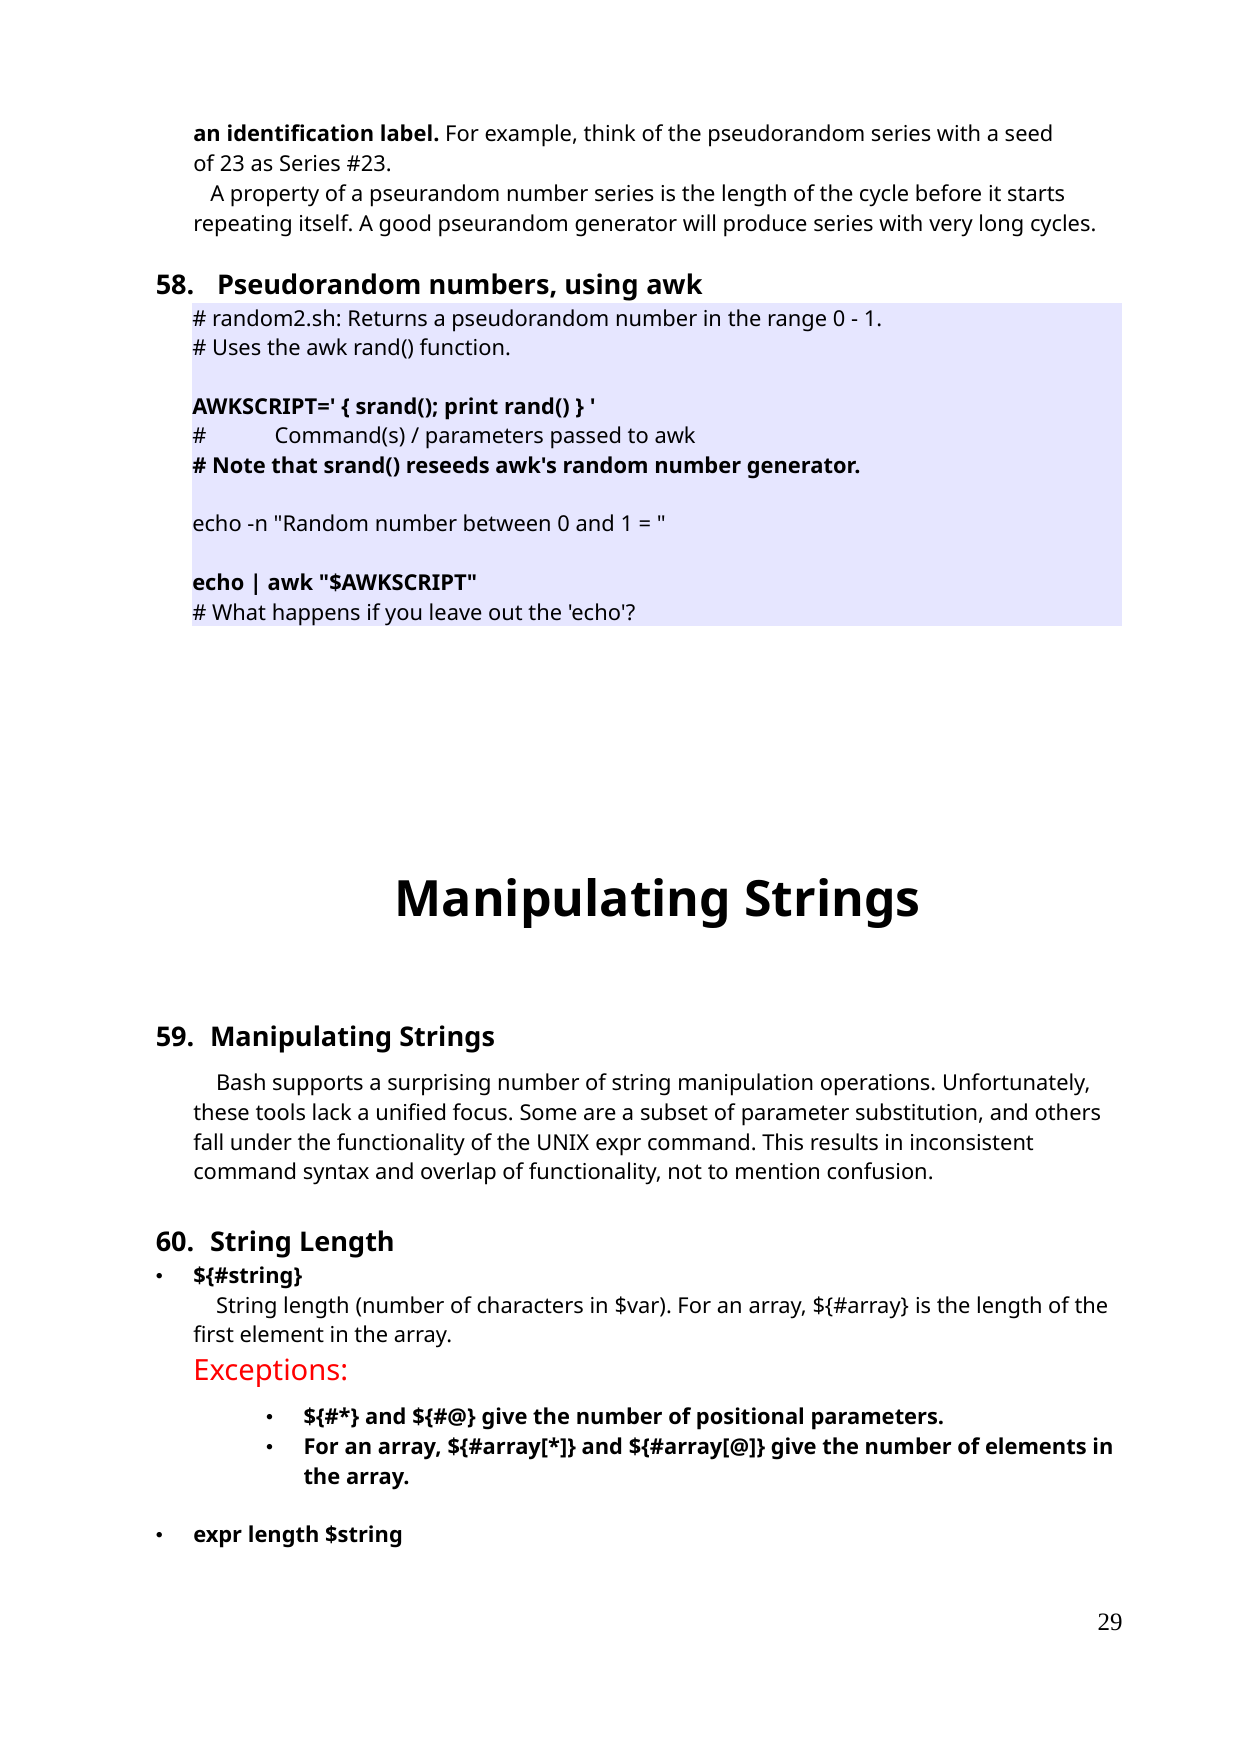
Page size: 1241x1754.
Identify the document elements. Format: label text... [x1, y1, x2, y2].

list String Length [156, 1223, 1122, 1260]
list AWKSCRIPT=' { srand(); print rand() } ' [192, 391, 1122, 420]
list expr length $string [156, 1519, 1122, 1549]
list Bash supports a surprising number of string manipulation operations. Unfortunately, these tools lack a unified focus. Some are a subset of parameter substitution, and others fall under the functionality of the UNIX expr command. This results in inconsistent command syntax and overlap of functionality, not to mention confusion. [156, 1067, 1122, 1186]
list # random2.sh: Returns a pseudorandom number in the range 0 - 1. [192, 303, 1122, 332]
list echo | awk "$AWKSCRIPT" [192, 567, 1122, 596]
list ${#string} [156, 1260, 1122, 1289]
list echo -n "Random number between 0 and 1 = " [192, 508, 1122, 538]
subtitle Manipulating Strings [156, 1017, 1122, 1054]
list Pseudorandom numbers, using awk [156, 266, 1122, 303]
list # Command(s) / parameters passed to awk [192, 420, 1122, 450]
list an identification label. For example, think of the pseudorandom series with a seed of 23 as Series #23. [156, 118, 1122, 178]
list # Note that srand() reseeds awk's random number generator. [192, 450, 1122, 480]
list A property of a pseurandom number series is the length of the cycle before it starts repeating itself. A good pseurandom generator will produce series with very long cycles. [156, 178, 1122, 237]
list # What happens if you leave out the 'echo'? [192, 596, 1122, 626]
list # Uses the awk rand() function. [192, 332, 1122, 362]
list String length (number of characters in $var). For an array, ${#array} is the length of the first element in the array. [156, 1289, 1122, 1349]
subtitle Manipulating Strings [156, 862, 1122, 931]
list For an array, ${#array[*]} and ${#array[@]} give the number of elements in the array. [266, 1431, 1122, 1491]
list Exceptions: [156, 1349, 1122, 1389]
list ${#*} and ${#@} give the number of positional parameters. [266, 1401, 1122, 1431]
